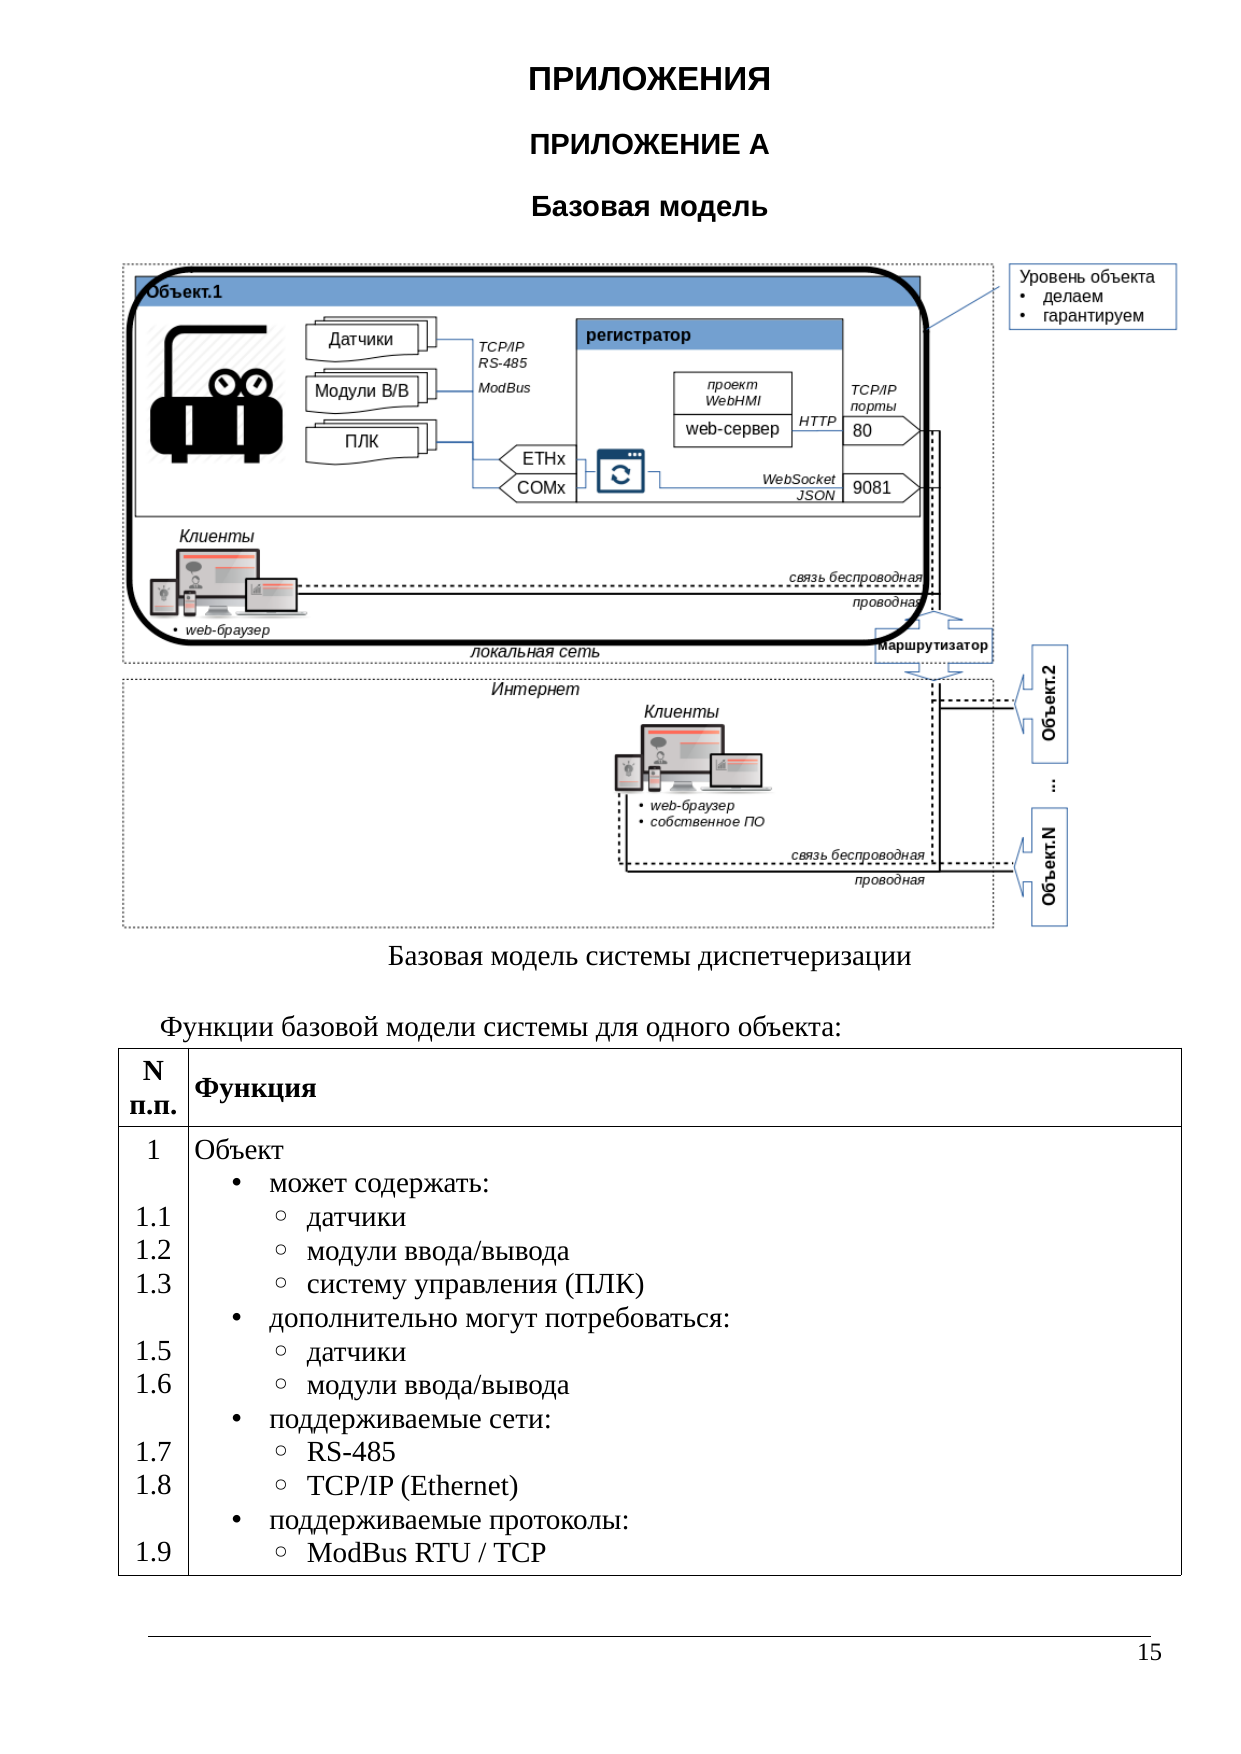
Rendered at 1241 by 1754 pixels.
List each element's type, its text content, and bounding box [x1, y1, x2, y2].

subtitle Базовая модель [118, 189, 1181, 223]
table_cell Объект может содержать: датчики модули ввода/вывода систему управления (ПЛК) дополнительно могут потребоваться: датчики модули ввода/вывода поддерживаемые сети: RS-485 TCP/IP (Ethernet) поддерживаемые протоколы: ModBus RTU / TCP [189, 1127, 1181, 1575]
table_header N п.п. [119, 1049, 188, 1126]
table_header Функция [189, 1049, 1181, 1126]
subtitle ПРИЛОЖЕНИЯ [118, 59, 1181, 97]
picture [118, 258, 1182, 933]
text Базовая модель системы диспетчеризации [118, 933, 1181, 972]
table_cell 1 1.1 1.2 1.3 1.5 1.6 1.7 1.8 1.9 [119, 1127, 188, 1575]
text Функции базовой модели системы для одного объекта: [118, 1009, 1181, 1042]
subtitle ПРИЛОЖЕНИЕ А [118, 127, 1181, 160]
